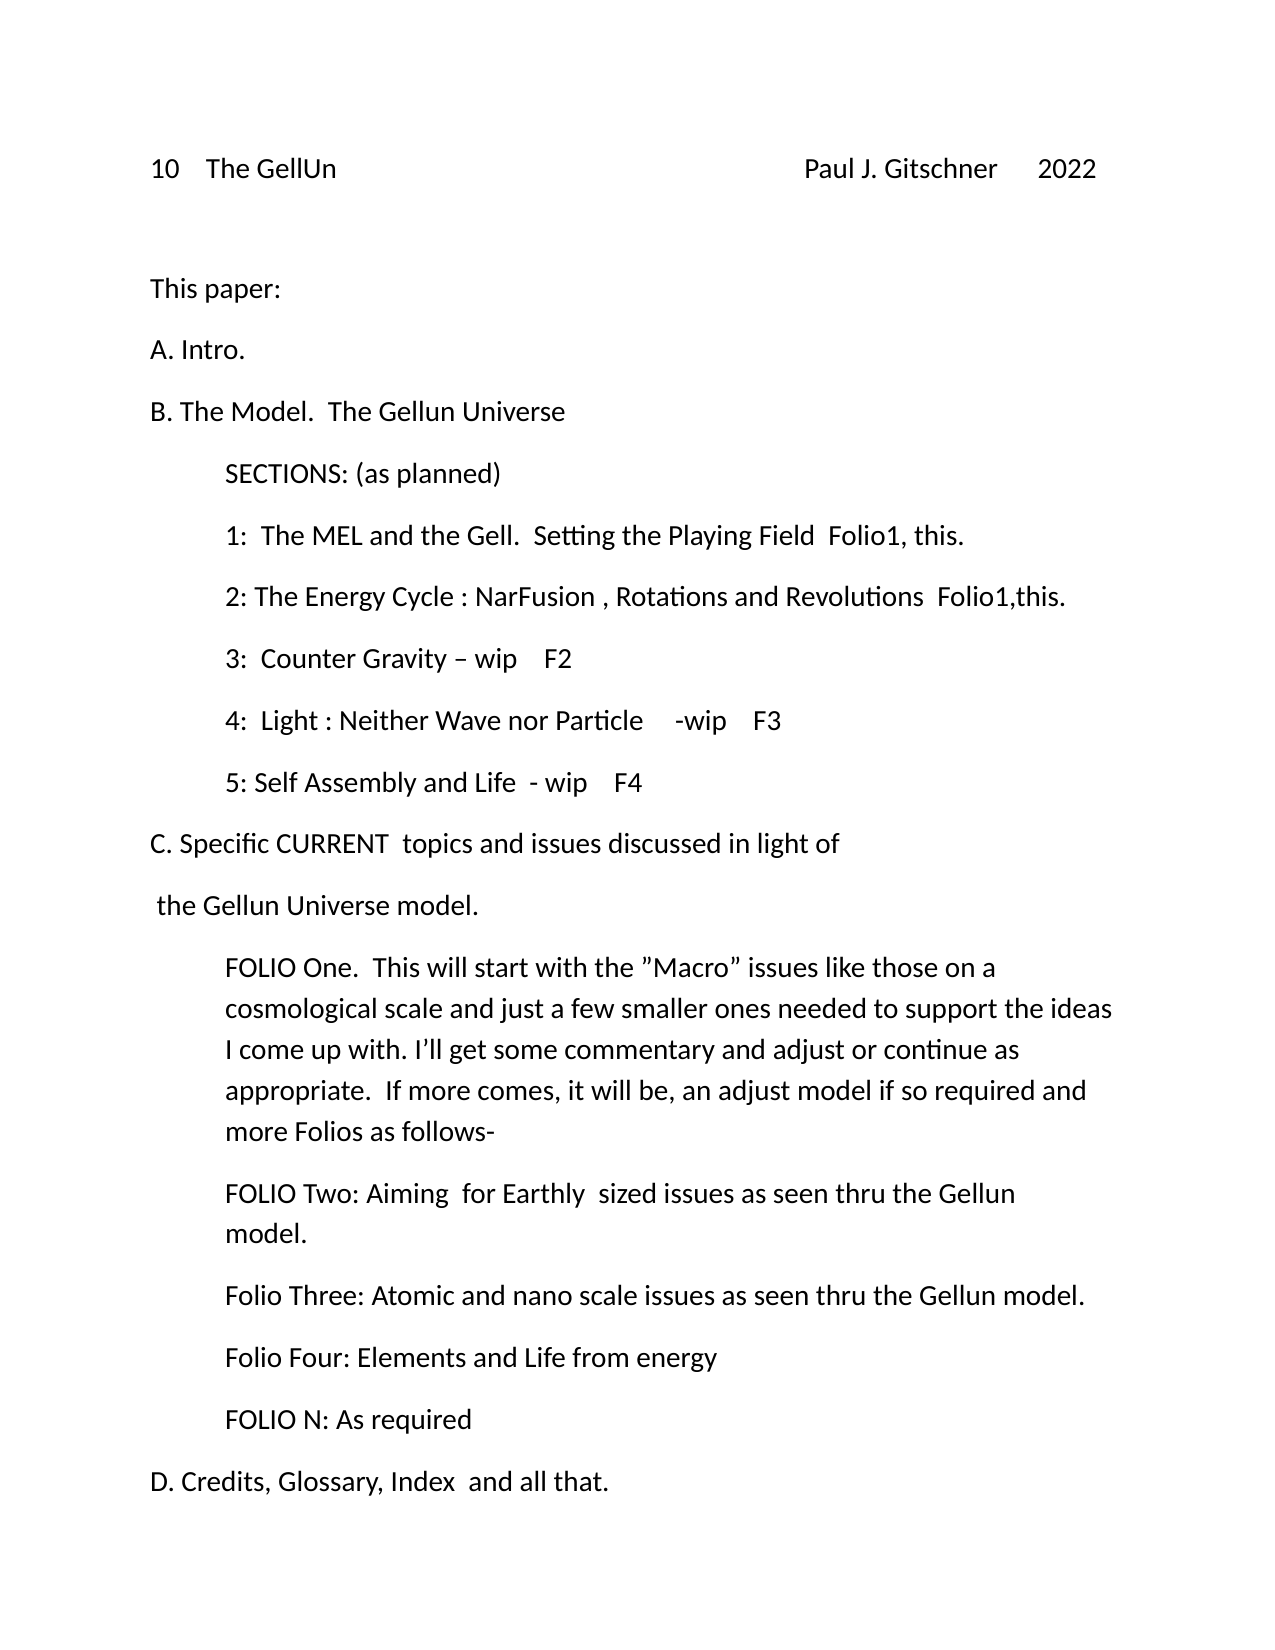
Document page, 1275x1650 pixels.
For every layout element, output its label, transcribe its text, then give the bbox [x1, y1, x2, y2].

text 5: Self Assembly and Life - wip F4 [150, 764, 1125, 799]
text A. Intro. [150, 331, 1125, 367]
text D. Credits, Glossary, Index and all that. [150, 1463, 1125, 1498]
text FOLIO N: As required [150, 1401, 1125, 1437]
text This paper: [150, 270, 1125, 305]
text Folio Three: Atomic and nano scale issues as seen thru the Gellun model. [150, 1277, 1125, 1313]
text 1: The MEL and the Gell. Setting the Playing Field Folio1, this. [150, 517, 1125, 552]
text 4: Light : Neither Wave nor Particle -wip F3 [150, 702, 1125, 738]
text FOLIO Two: Aiming for Earthly sized issues as seen thru the Gellun model. [150, 1175, 1125, 1251]
text the Gellun Universe model. [150, 887, 1125, 923]
text C. Specific CURRENT topics and issues discussed in light of [150, 826, 1125, 861]
text B. The Model. The Gellun Universe [150, 393, 1125, 429]
text Folio Four: Elements and Life from energy [150, 1339, 1125, 1375]
text SECTIONS: (as planned) [150, 455, 1125, 491]
text FOLIO One. This will start with the ”Macro” issues like those on a cosmological scale and just a few smaller ones needed to support the ideas I come up with. I’ll get some commentary and adjust or continue as appropriate. If more comes, it will be, an adjust model if so required and more Folios as follows- [150, 949, 1125, 1148]
text 2: The Energy Cycle : NarFusion , Rotations and Revolutions Folio1,this. [150, 578, 1125, 614]
text 3: Counter Gravity – wip F2 [150, 640, 1125, 676]
